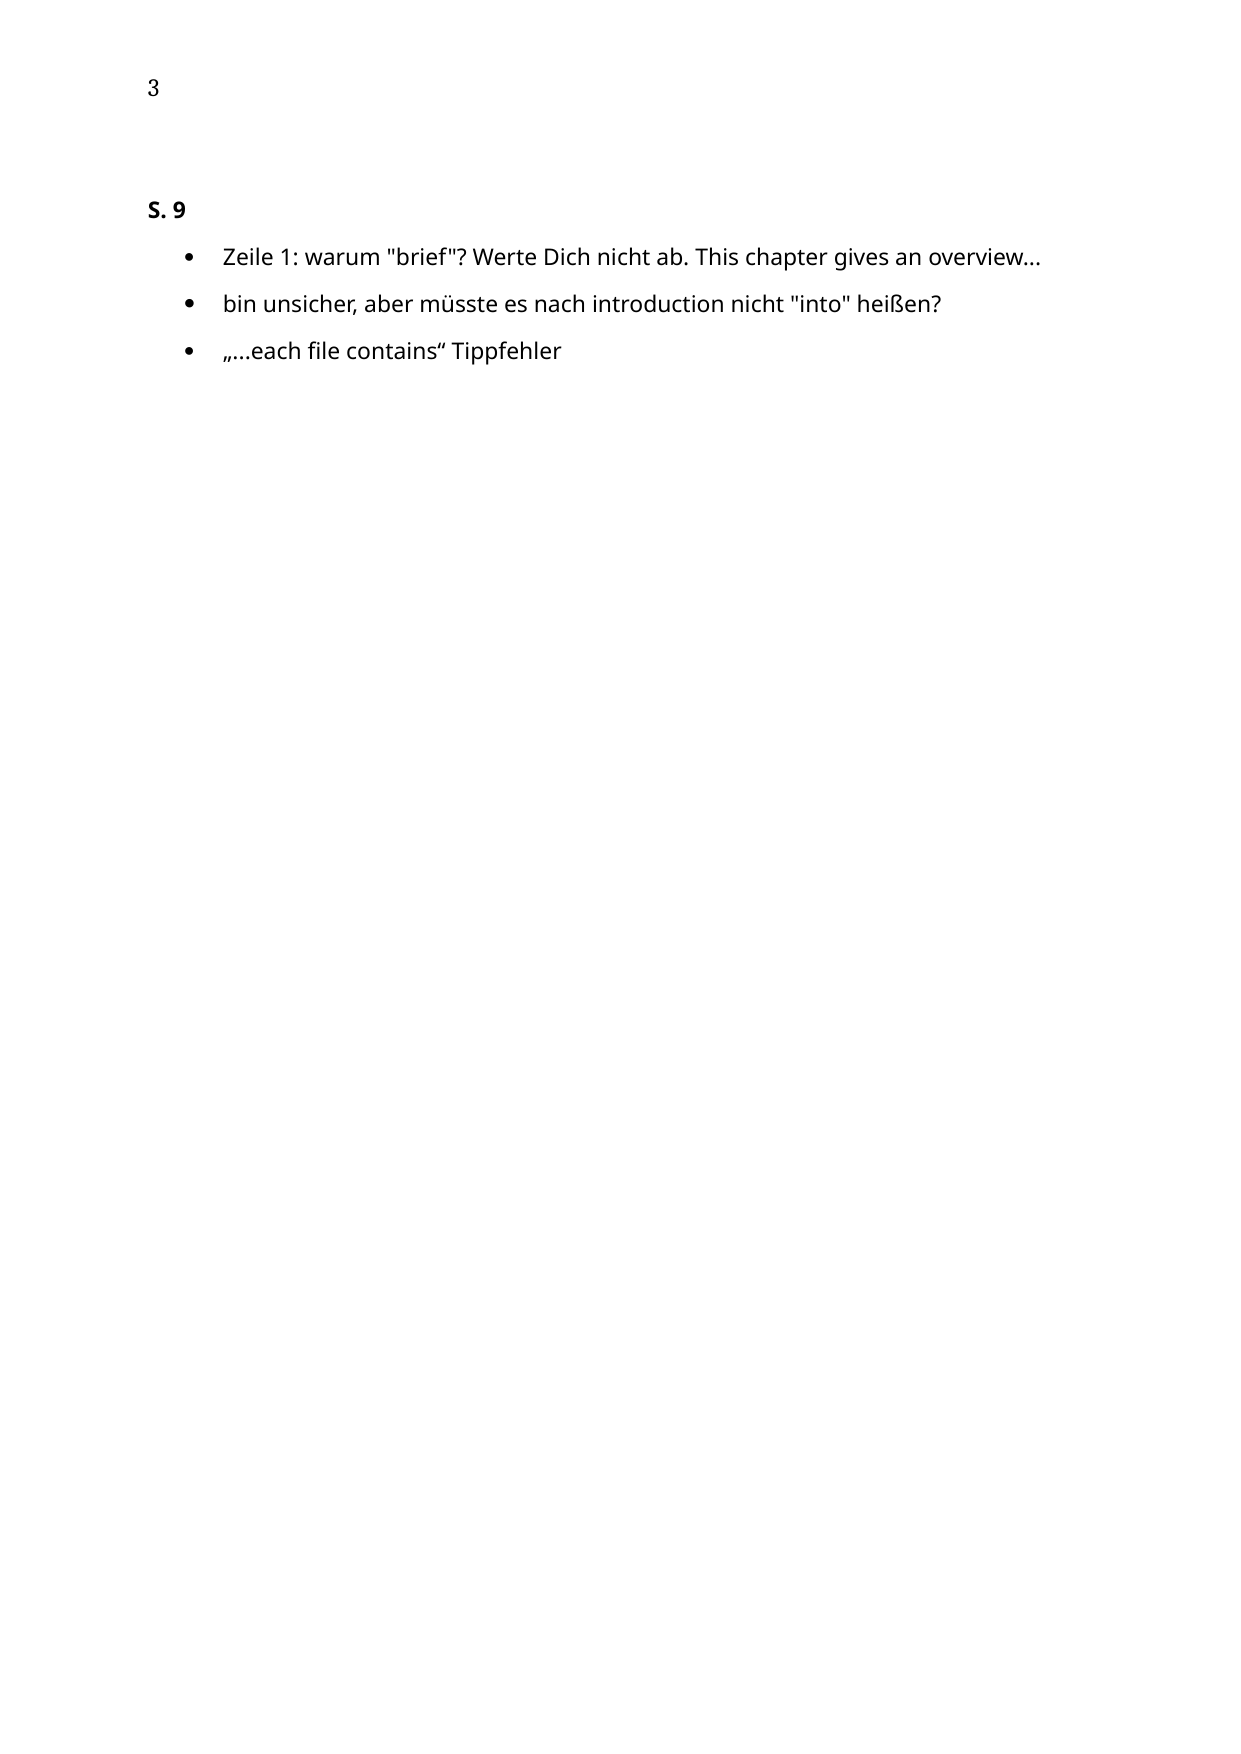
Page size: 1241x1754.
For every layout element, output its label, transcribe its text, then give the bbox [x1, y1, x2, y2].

list „...each file contains“ Tippfehler [185, 335, 1093, 366]
text S. 9 [148, 194, 1093, 226]
list bin unsicher, aber müsste es nach introduction nicht "into" heißen? [185, 288, 1093, 319]
list Zeile 1: warum "brief"? Werte Dich nicht ab. This chapter gives an overview... [185, 241, 1093, 273]
